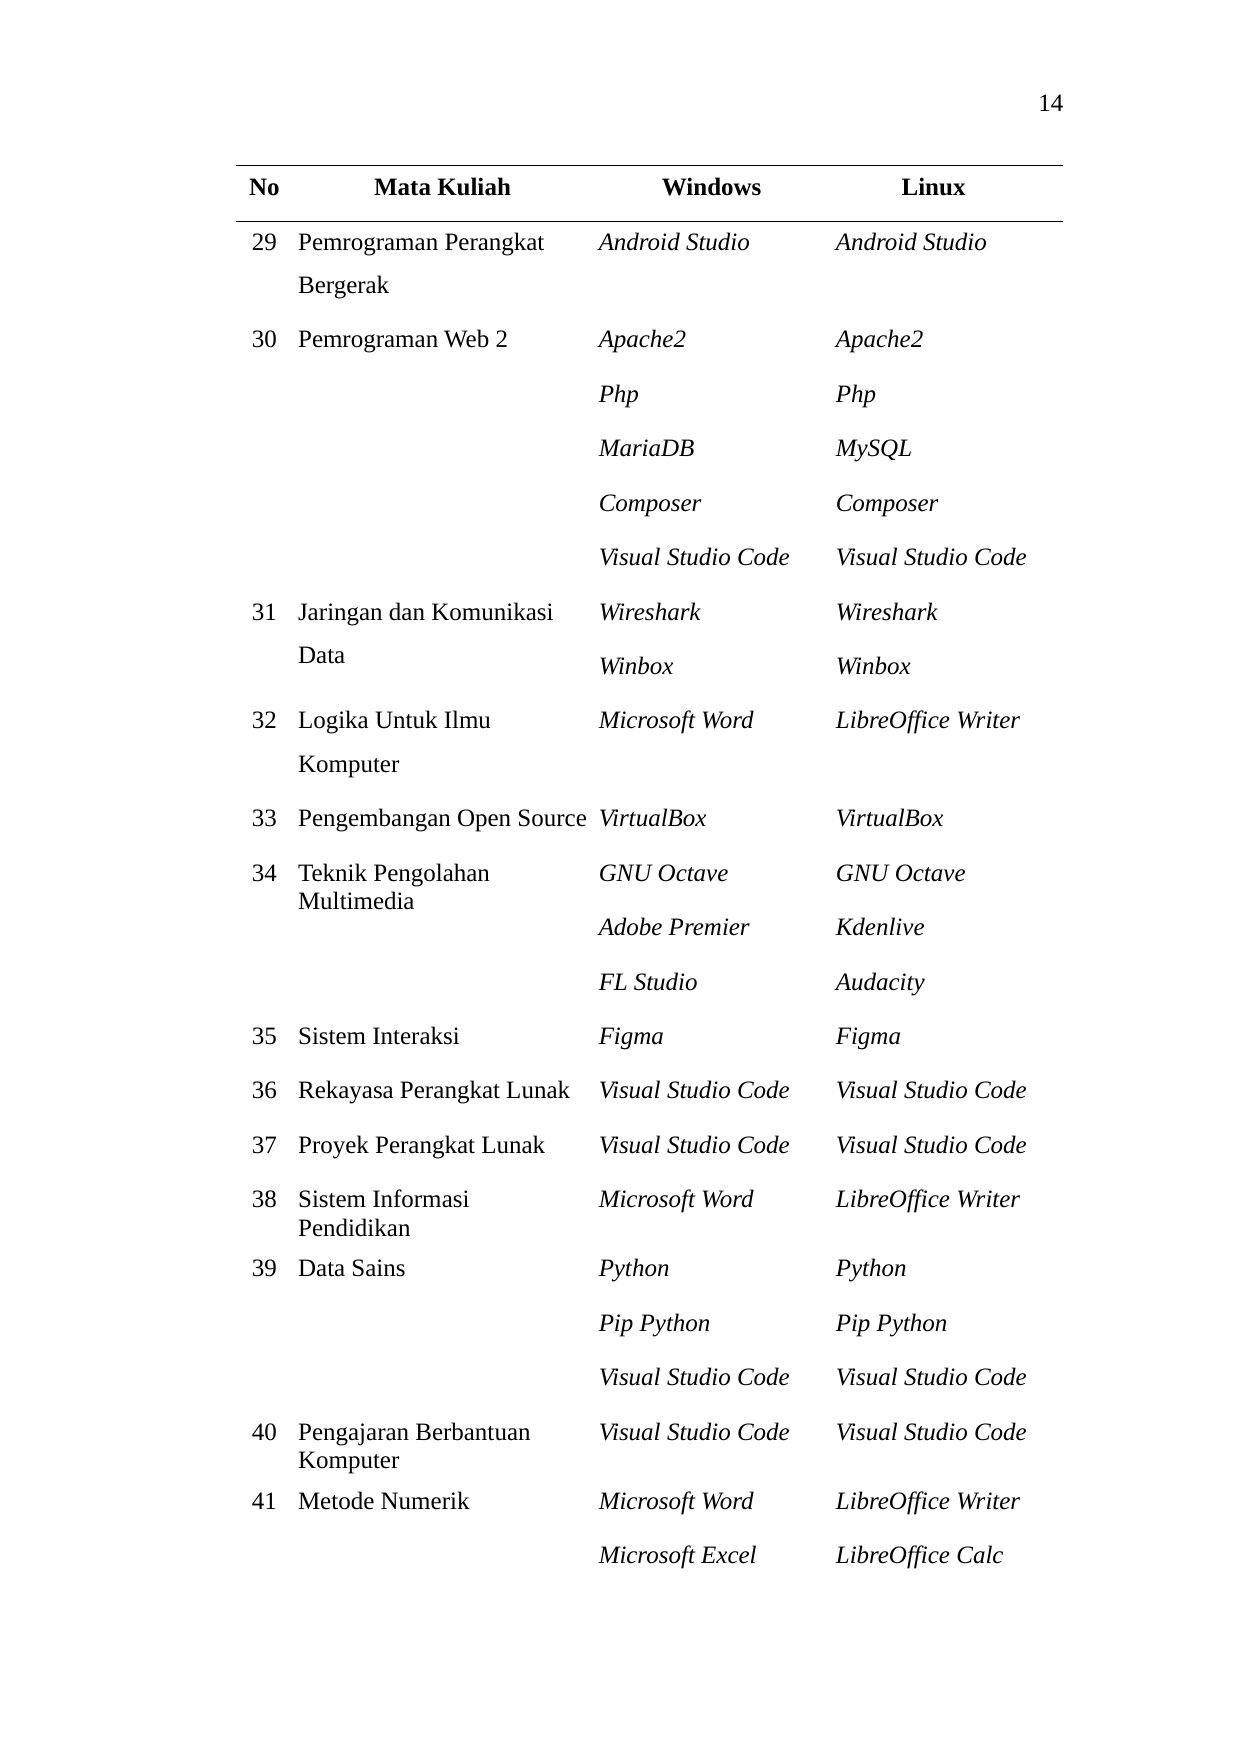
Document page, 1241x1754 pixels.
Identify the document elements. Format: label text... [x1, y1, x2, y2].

table_header Linux [830, 166, 1063, 221]
table_cell Rekayasa Perangkat Lunak [292, 1070, 593, 1124]
table_cell Proyek Perangkat Lunak [292, 1124, 593, 1179]
table_cell Visual Studio Code [593, 1124, 830, 1179]
table_cell 41 [236, 1480, 292, 1575]
table_cell Kdenlive [830, 906, 1063, 961]
table_header Windows [593, 166, 830, 221]
table_cell GNU Octave [593, 852, 830, 906]
table_cell Apache2 [593, 319, 830, 373]
table_cell Audacity [830, 961, 1063, 1015]
table_header No [236, 166, 292, 221]
table_cell Adobe Premier [593, 906, 830, 961]
table_cell LibreOffice Calc [830, 1535, 1063, 1575]
table_cell Figma [593, 1015, 830, 1070]
table_cell 38 [236, 1179, 292, 1248]
table_cell Wireshark [593, 591, 830, 645]
table_cell Pip Python [830, 1302, 1063, 1357]
table_cell Visual Studio Code [830, 1357, 1063, 1411]
table_cell 36 [236, 1070, 292, 1124]
table_cell Php [830, 373, 1063, 427]
table_cell 31 [236, 591, 292, 700]
table_cell Microsoft Word [593, 1179, 830, 1248]
table_cell MySQL [830, 428, 1063, 482]
table_cell Metode Numerik [292, 1480, 593, 1575]
table_cell Visual Studio Code [593, 536, 830, 591]
table_cell Figma [830, 1015, 1063, 1070]
table_cell FL Studio [593, 961, 830, 1015]
table_cell Pemrograman Web 2 [292, 319, 593, 591]
table_cell Visual Studio Code [593, 1357, 830, 1411]
table_cell Winbox [830, 645, 1063, 700]
table_cell Logika Untuk Ilmu Komputer [292, 700, 593, 797]
table_cell Php [593, 373, 830, 427]
table_cell VirtualBox [830, 798, 1063, 852]
table_cell Sistem Informasi Pendidikan [292, 1179, 593, 1248]
table_cell Jaringan dan Komunikasi Data [292, 591, 593, 700]
table_cell Visual Studio Code [830, 1411, 1063, 1480]
table_cell 34 [236, 852, 292, 1015]
table_cell Apache2 [830, 319, 1063, 373]
table_cell 29 [236, 222, 292, 318]
table_cell Visual Studio Code [830, 1070, 1063, 1124]
table_cell GNU Octave [830, 852, 1063, 906]
table_cell 32 [236, 700, 292, 797]
table_cell Wireshark [830, 591, 1063, 645]
table_cell Data Sains [292, 1248, 593, 1411]
table_cell 37 [236, 1124, 292, 1179]
table_cell 30 [236, 319, 292, 591]
table_cell MariaDB [593, 428, 830, 482]
table_cell Composer [830, 482, 1063, 536]
table_cell Pengembangan Open Source [292, 798, 593, 852]
table_cell Sistem Interaksi [292, 1015, 593, 1070]
table_cell Visual Studio Code [830, 536, 1063, 591]
table_cell Visual Studio Code [830, 1124, 1063, 1179]
table_cell Visual Studio Code [593, 1411, 830, 1480]
table_cell VirtualBox [593, 798, 830, 852]
table_cell 39 [236, 1248, 292, 1411]
table_cell Python [593, 1248, 830, 1302]
table_cell 40 [236, 1411, 292, 1480]
table_cell Android Studio [593, 222, 830, 318]
table_cell 35 [236, 1015, 292, 1070]
table_cell 33 [236, 798, 292, 852]
table_cell Python [830, 1248, 1063, 1302]
table_cell Pemrograman Perangkat Bergerak [292, 222, 593, 318]
table_cell Composer [593, 482, 830, 536]
table_cell LibreOffice Writer [830, 700, 1063, 797]
table_cell Pip Python [593, 1302, 830, 1357]
table_cell Microsoft Word [593, 700, 830, 797]
table_cell LibreOffice Writer [830, 1480, 1063, 1534]
table_cell LibreOffice Writer [830, 1179, 1063, 1248]
table_cell Teknik Pengolahan Multimedia [292, 852, 593, 1015]
table_cell Pengajaran Berbantuan Komputer [292, 1411, 593, 1480]
table_cell Visual Studio Code [593, 1070, 830, 1124]
table_cell Winbox [593, 645, 830, 700]
table_cell Microsoft Excel [593, 1535, 830, 1575]
table_header Mata Kuliah [292, 166, 593, 221]
table_cell Android Studio [830, 222, 1063, 318]
table_cell Microsoft Word [593, 1480, 830, 1534]
